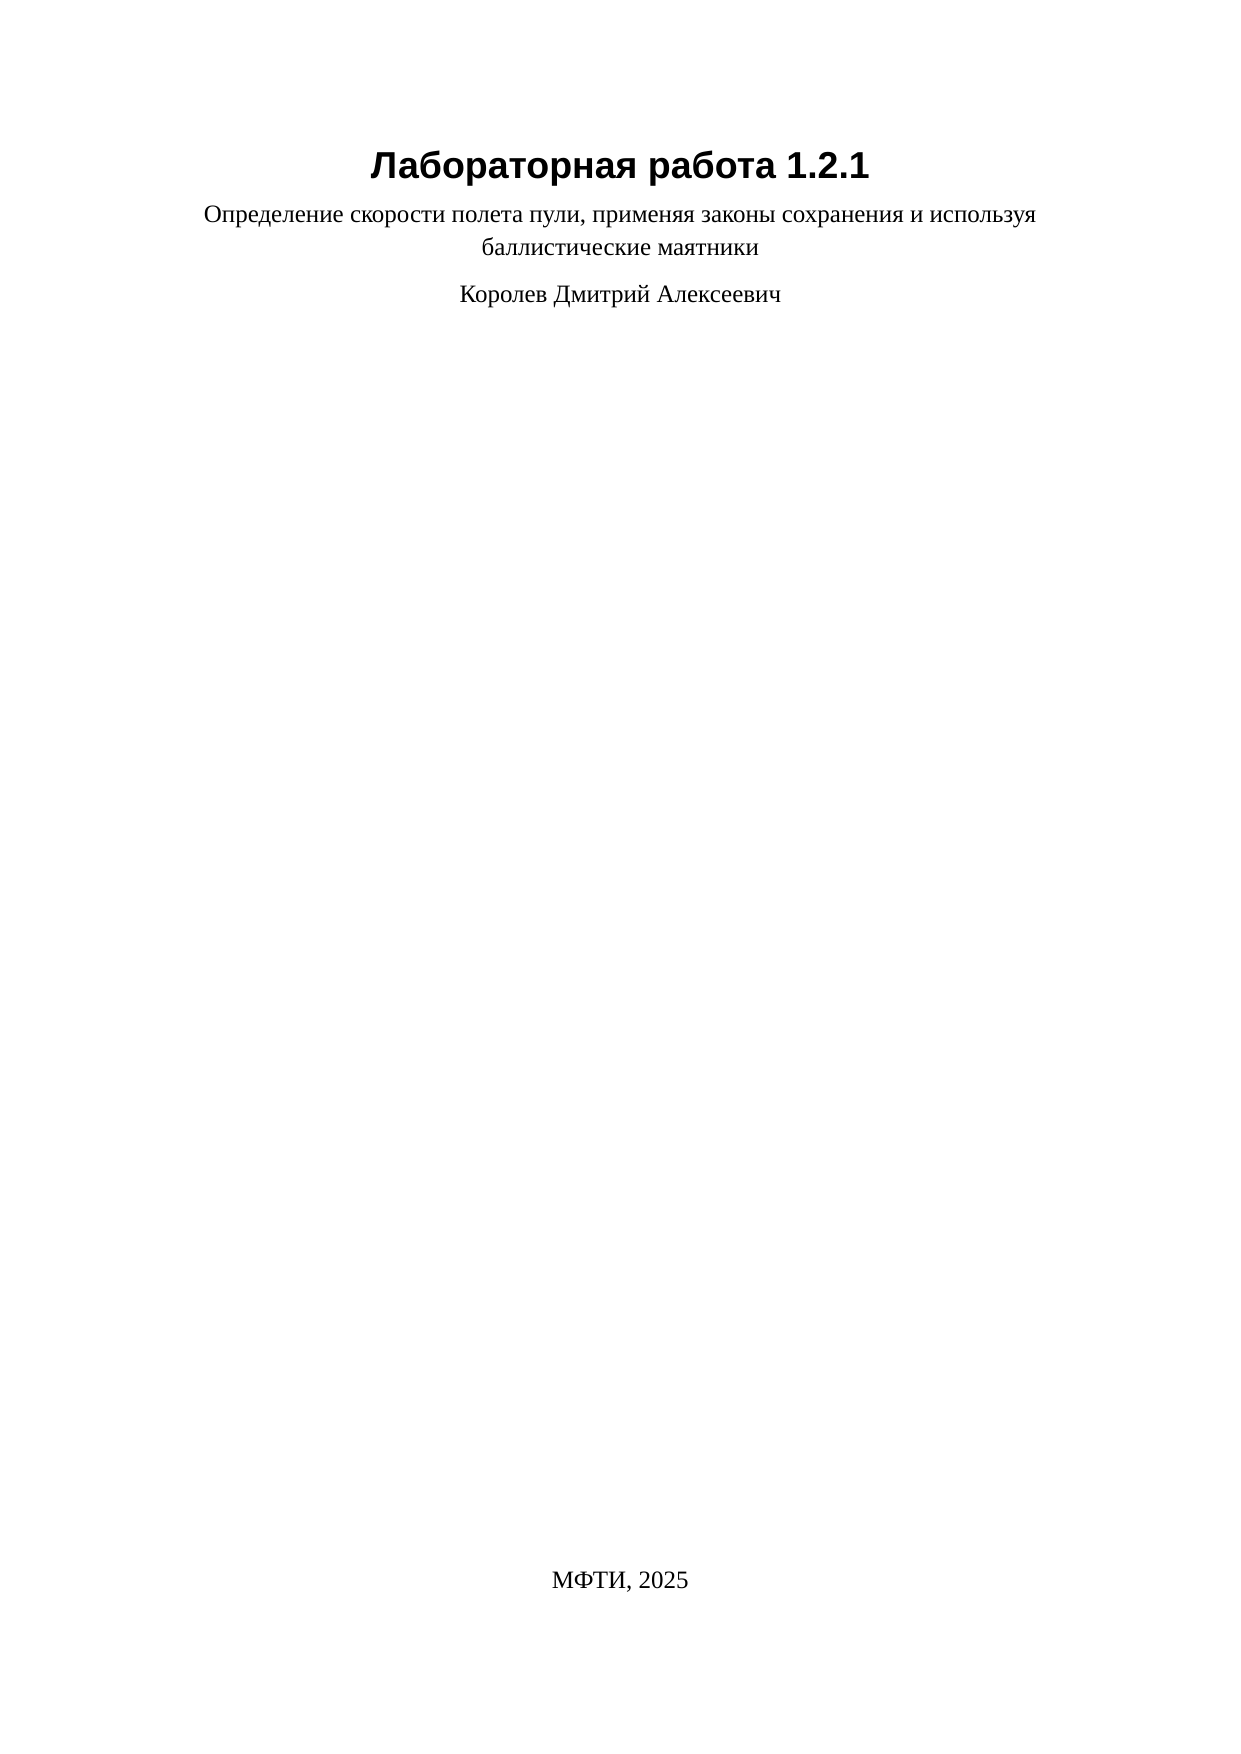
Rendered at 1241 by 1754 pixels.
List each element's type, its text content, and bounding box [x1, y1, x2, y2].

text МФТИ, 2025 [118, 1565, 1122, 1593]
text Определение скорости полета пули, применяя законы сохранения и используя баллистические маятники [118, 199, 1122, 261]
subtitle Лабораторная работа 1.2.1 [118, 143, 1122, 186]
text Королев Дмитрий Алексеевич [118, 279, 1122, 308]
